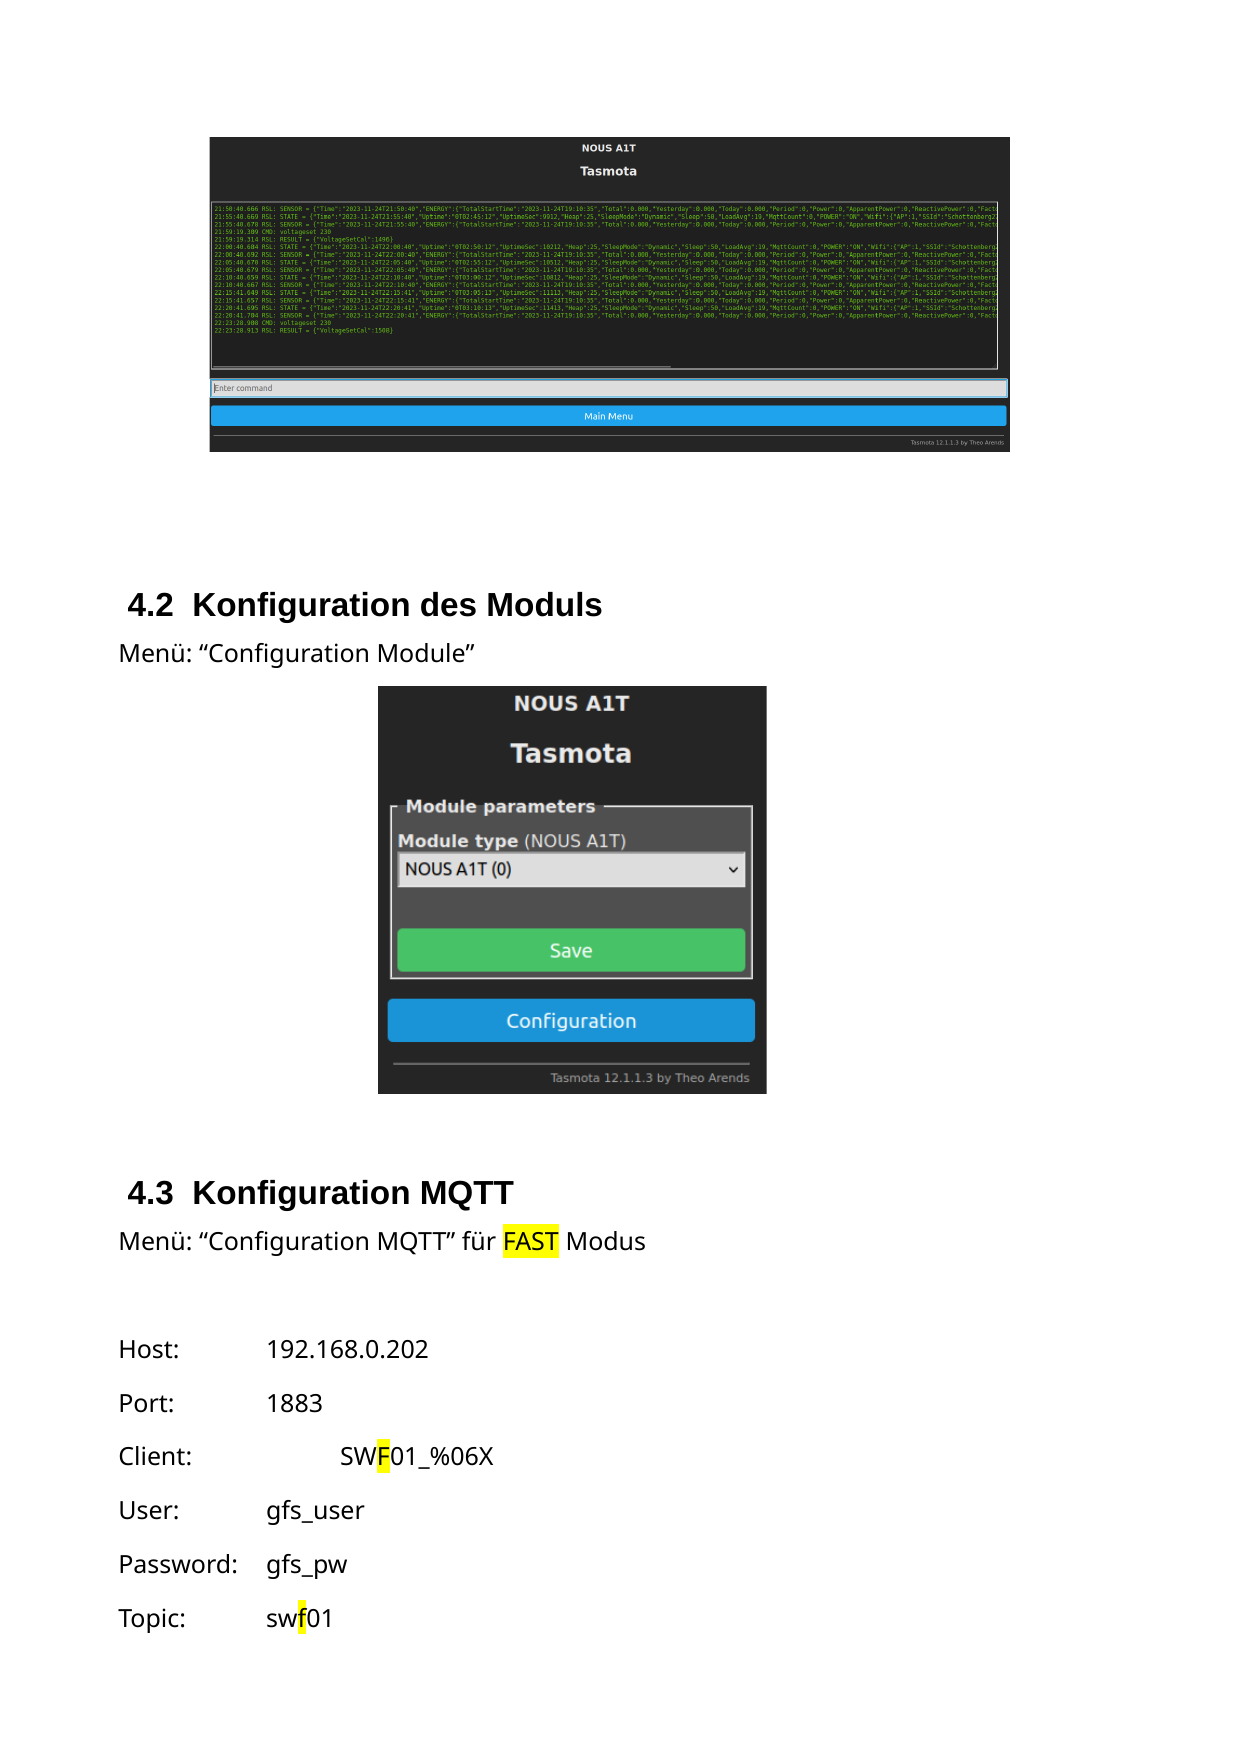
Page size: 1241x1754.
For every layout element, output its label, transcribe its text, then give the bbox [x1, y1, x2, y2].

text Topic: swf01 [118, 1600, 1122, 1634]
text Menü: “Configuration Module” [118, 636, 1122, 670]
text User: gfs_user [118, 1493, 1122, 1527]
text Port: 1883 [118, 1385, 1122, 1419]
text Password: gfs_pw [118, 1547, 1122, 1581]
subtitle Konfiguration MQTT [118, 1173, 1122, 1212]
text Menü: “Configuration MQTT” für FAST Modus [118, 1224, 1122, 1258]
subtitle Konfiguration des Moduls [118, 585, 1122, 623]
picture [209, 137, 1010, 452]
text Host: 192.168.0.202 [118, 1332, 1122, 1366]
picture [378, 686, 767, 1094]
text Client: SWF01_%06X [118, 1439, 1122, 1473]
